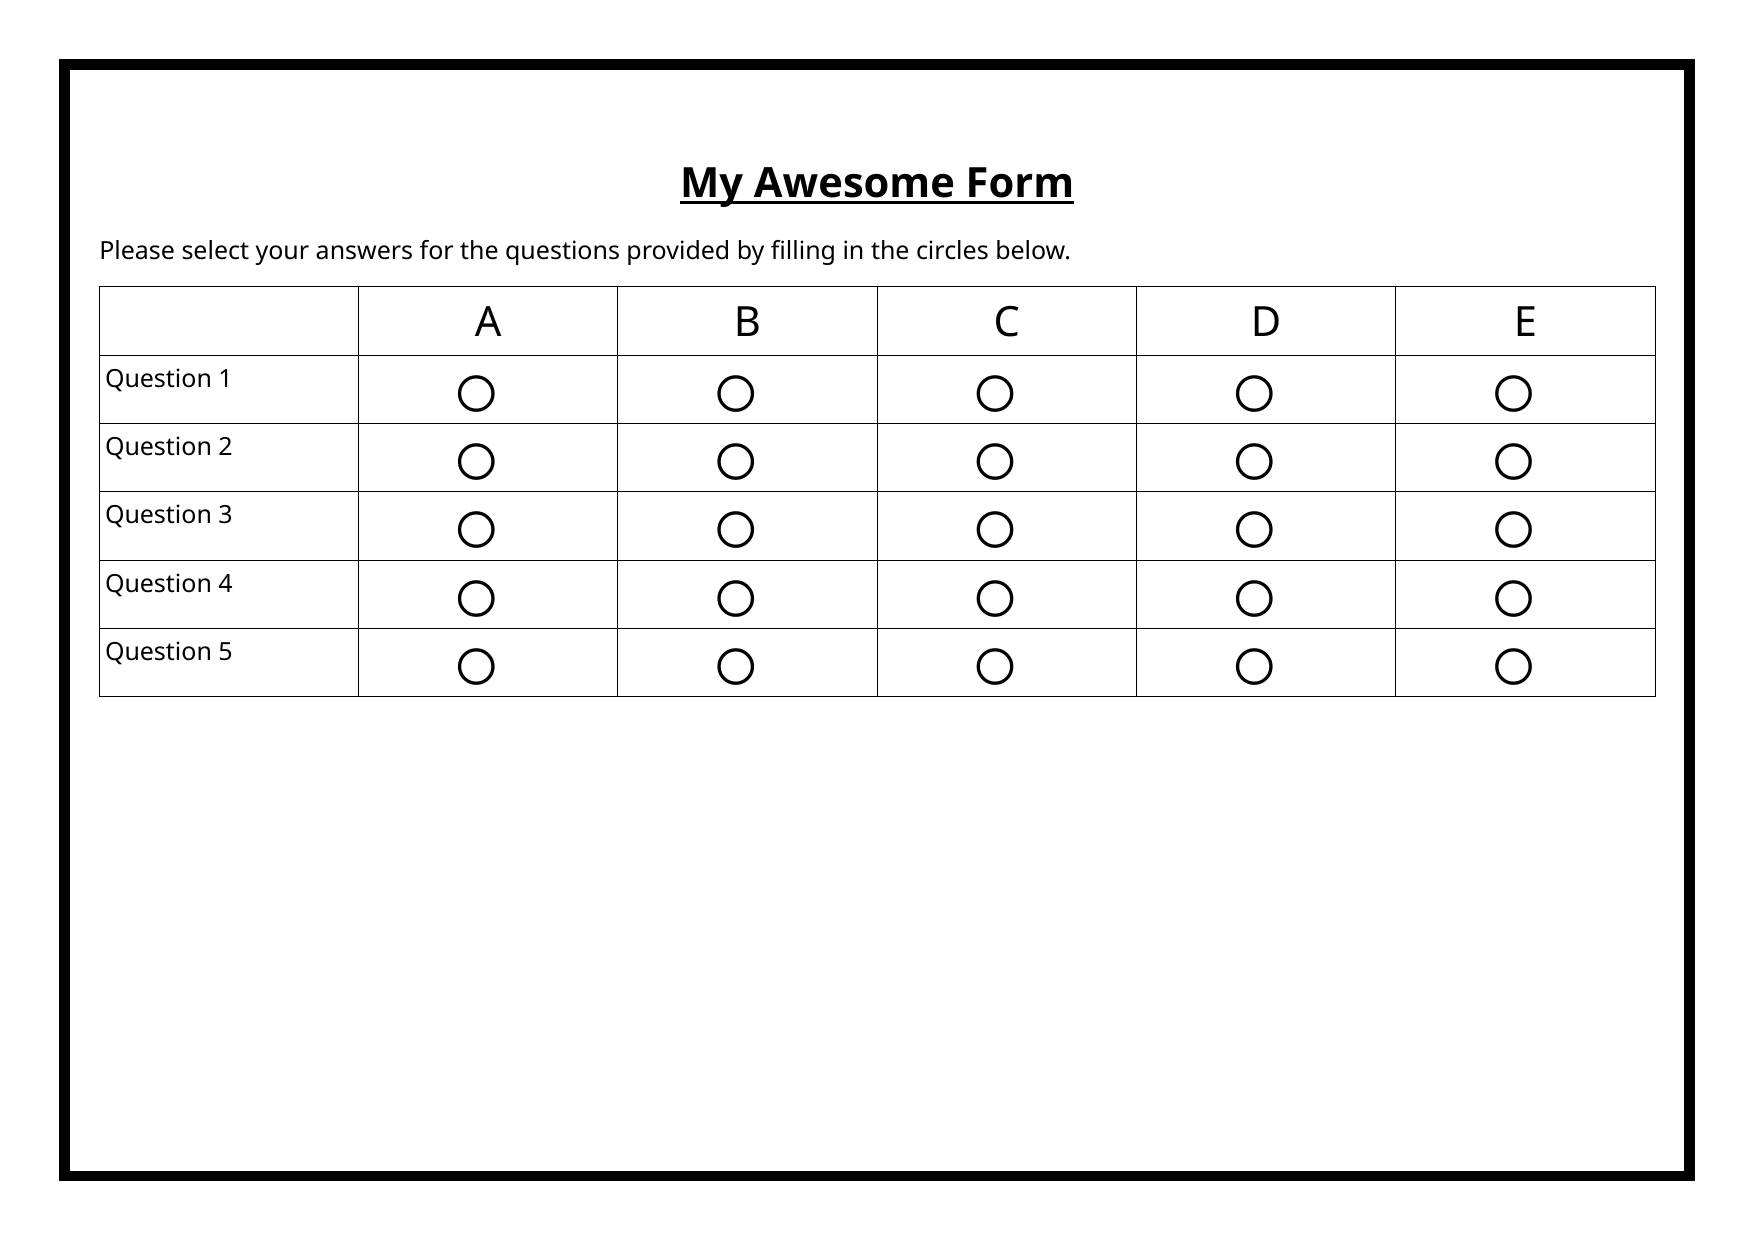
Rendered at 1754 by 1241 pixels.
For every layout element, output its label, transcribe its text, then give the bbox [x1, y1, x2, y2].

table_cell ⃝ [359, 492, 617, 560]
table_cell ⃝ [878, 356, 1136, 423]
table_header C [878, 287, 1136, 355]
table_cell ⃝ [359, 356, 617, 423]
table_cell ⃝ [1396, 356, 1655, 423]
table_cell ⃝ [878, 629, 1136, 696]
table_cell Question 1 [100, 356, 358, 423]
table_cell ⃝ [878, 492, 1136, 560]
table_cell Question 4 [100, 561, 358, 628]
table_cell ⃝ [618, 561, 877, 628]
table_cell ⃝ [618, 629, 877, 696]
table_cell ⃝ [618, 492, 877, 560]
table_cell ⃝ [878, 424, 1136, 491]
table_cell Question 2 [100, 424, 358, 491]
table_cell Question 5 [100, 629, 358, 696]
table_cell ⃝ [1137, 492, 1395, 560]
table_cell ⃝ [1137, 629, 1395, 696]
table_cell ⃝ [359, 424, 617, 491]
table_cell ⃝ [1137, 356, 1395, 423]
table_cell ⃝ [618, 424, 877, 491]
text Please select your answers for the questions provided by filling in the circles below. [99, 233, 1655, 267]
table_cell ⃝ [618, 356, 877, 423]
table_header E [1396, 287, 1655, 355]
table_cell ⃝ [1396, 629, 1655, 696]
table_header [100, 287, 358, 355]
table_cell ⃝ [359, 561, 617, 628]
table_header A [359, 287, 617, 355]
table_cell ⃝ [1396, 561, 1655, 628]
table_cell ⃝ [1137, 424, 1395, 491]
table_cell Question 3 [100, 492, 358, 560]
text My Awesome Form [99, 153, 1655, 209]
table_header B [618, 287, 877, 355]
table_cell ⃝ [1396, 492, 1655, 560]
table_cell ⃝ [878, 561, 1136, 628]
table_cell ⃝ [359, 629, 617, 696]
table_cell ⃝ [1396, 424, 1655, 491]
table_header D [1137, 287, 1395, 355]
table_cell ⃝ [1137, 561, 1395, 628]
